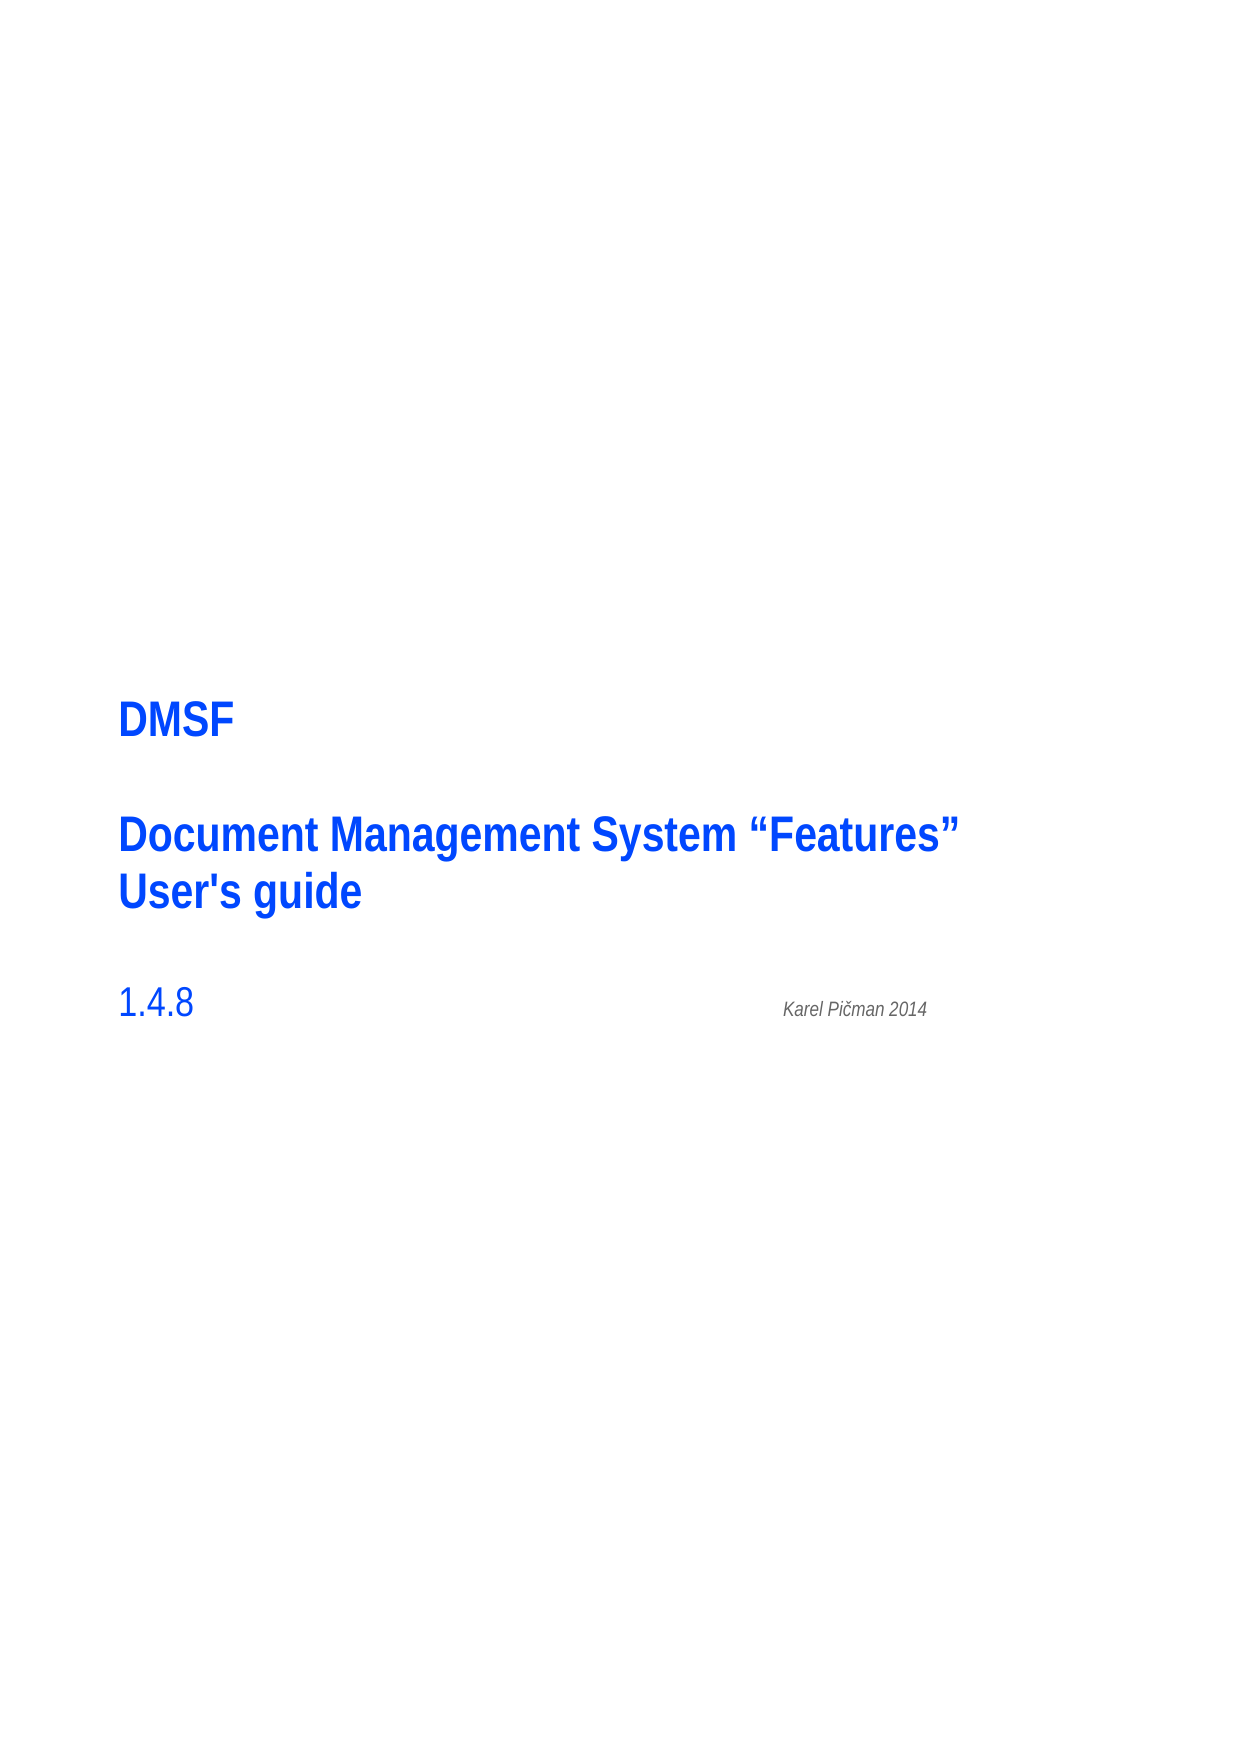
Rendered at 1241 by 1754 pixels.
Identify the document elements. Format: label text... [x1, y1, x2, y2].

text User's guide [118, 862, 1122, 919]
text Document Management System “Features” [118, 805, 1122, 862]
text 1.4.8 Karel Pičman 2014 [118, 977, 1122, 1025]
text DMSF [118, 690, 1122, 747]
